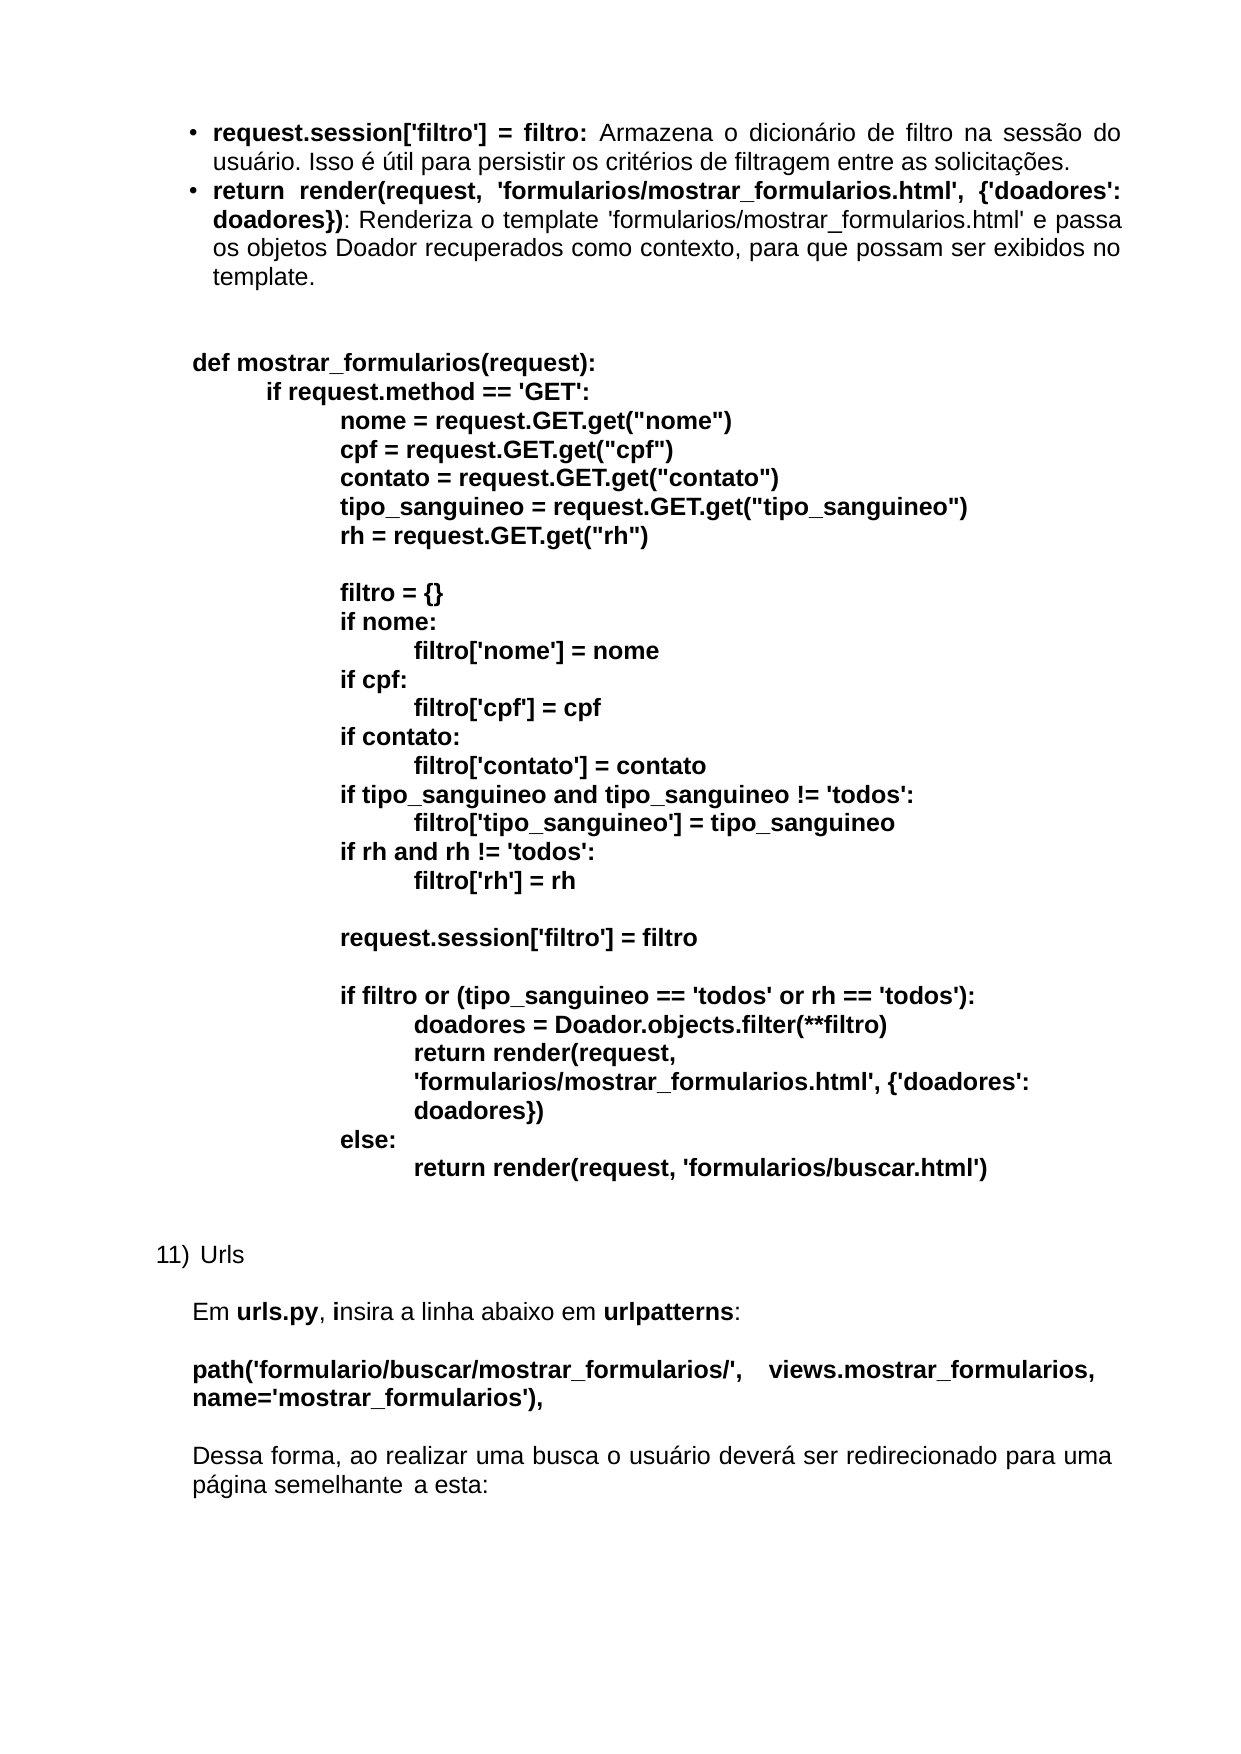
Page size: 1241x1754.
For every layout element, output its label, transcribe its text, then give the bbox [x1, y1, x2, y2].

text if cpf: [118, 664, 1122, 693]
text tipo_sanguineo = request.GET.get("tipo_sanguineo") [118, 492, 1122, 521]
text return render(request, 'formularios/mostrar_formularios.html', {'doadores': doadores}) [118, 1038, 1122, 1124]
list return render(request, 'formularios/mostrar_formularios.html', {'doadores': doadores}): Renderiza o template 'formularios/mostrar_formularios.html' e passa os objetos Doador recuperados como contexto, para que possam ser exibidos no template. [189, 176, 1122, 291]
text cpf = request.GET.get("cpf") [118, 434, 1122, 463]
text Em urls.py, insira a linha abaixo em urlpatterns: [118, 1297, 1122, 1326]
text filtro['rh'] = rh [118, 866, 1122, 894]
text Dessa forma, ao realizar uma busca o usuário deverá ser redirecionado para uma página semelhante a esta: [118, 1441, 1122, 1498]
text if rh and rh != 'todos': [118, 837, 1122, 866]
list request.session['filtro'] = filtro: Armazena o dicionário de filtro na sessão do usuário. Isso é útil para persistir os critérios de filtragem entre as solicitações. [189, 118, 1122, 176]
text if filtro or (tipo_sanguineo == 'todos' or rh == 'todos'): [118, 981, 1122, 1009]
text filtro['contato'] = contato if tipo_sanguineo and tipo_sanguineo != 'todos': [118, 751, 1122, 808]
text filtro['tipo_sanguineo'] = tipo_sanguineo [118, 808, 1122, 837]
text if nome: [118, 607, 1122, 636]
text filtro['cpf'] = cpf [118, 693, 1122, 722]
text path('formulario/buscar/mostrar_formularios/', views.mostrar_formularios, name='mostrar_formularios'), [118, 1354, 1122, 1412]
text nome = request.GET.get("nome") [118, 406, 1122, 434]
text doadores = Doador.objects.filter(**filtro) [118, 1009, 1122, 1038]
text contato = request.GET.get("contato") [118, 463, 1122, 492]
text def mostrar_formularios(request): [118, 348, 1122, 377]
text else: [118, 1124, 1122, 1153]
text filtro = {} [118, 578, 1122, 607]
text if contato: [118, 722, 1122, 751]
text filtro['nome'] = nome [118, 636, 1122, 664]
text if request.method == 'GET': [118, 377, 1122, 406]
text request.session['filtro'] = filtro [118, 923, 1122, 952]
list Urls [156, 1239, 1122, 1268]
text rh = request.GET.get("rh") [118, 521, 1122, 549]
text return render(request, 'formularios/buscar.html') [118, 1153, 1122, 1182]
